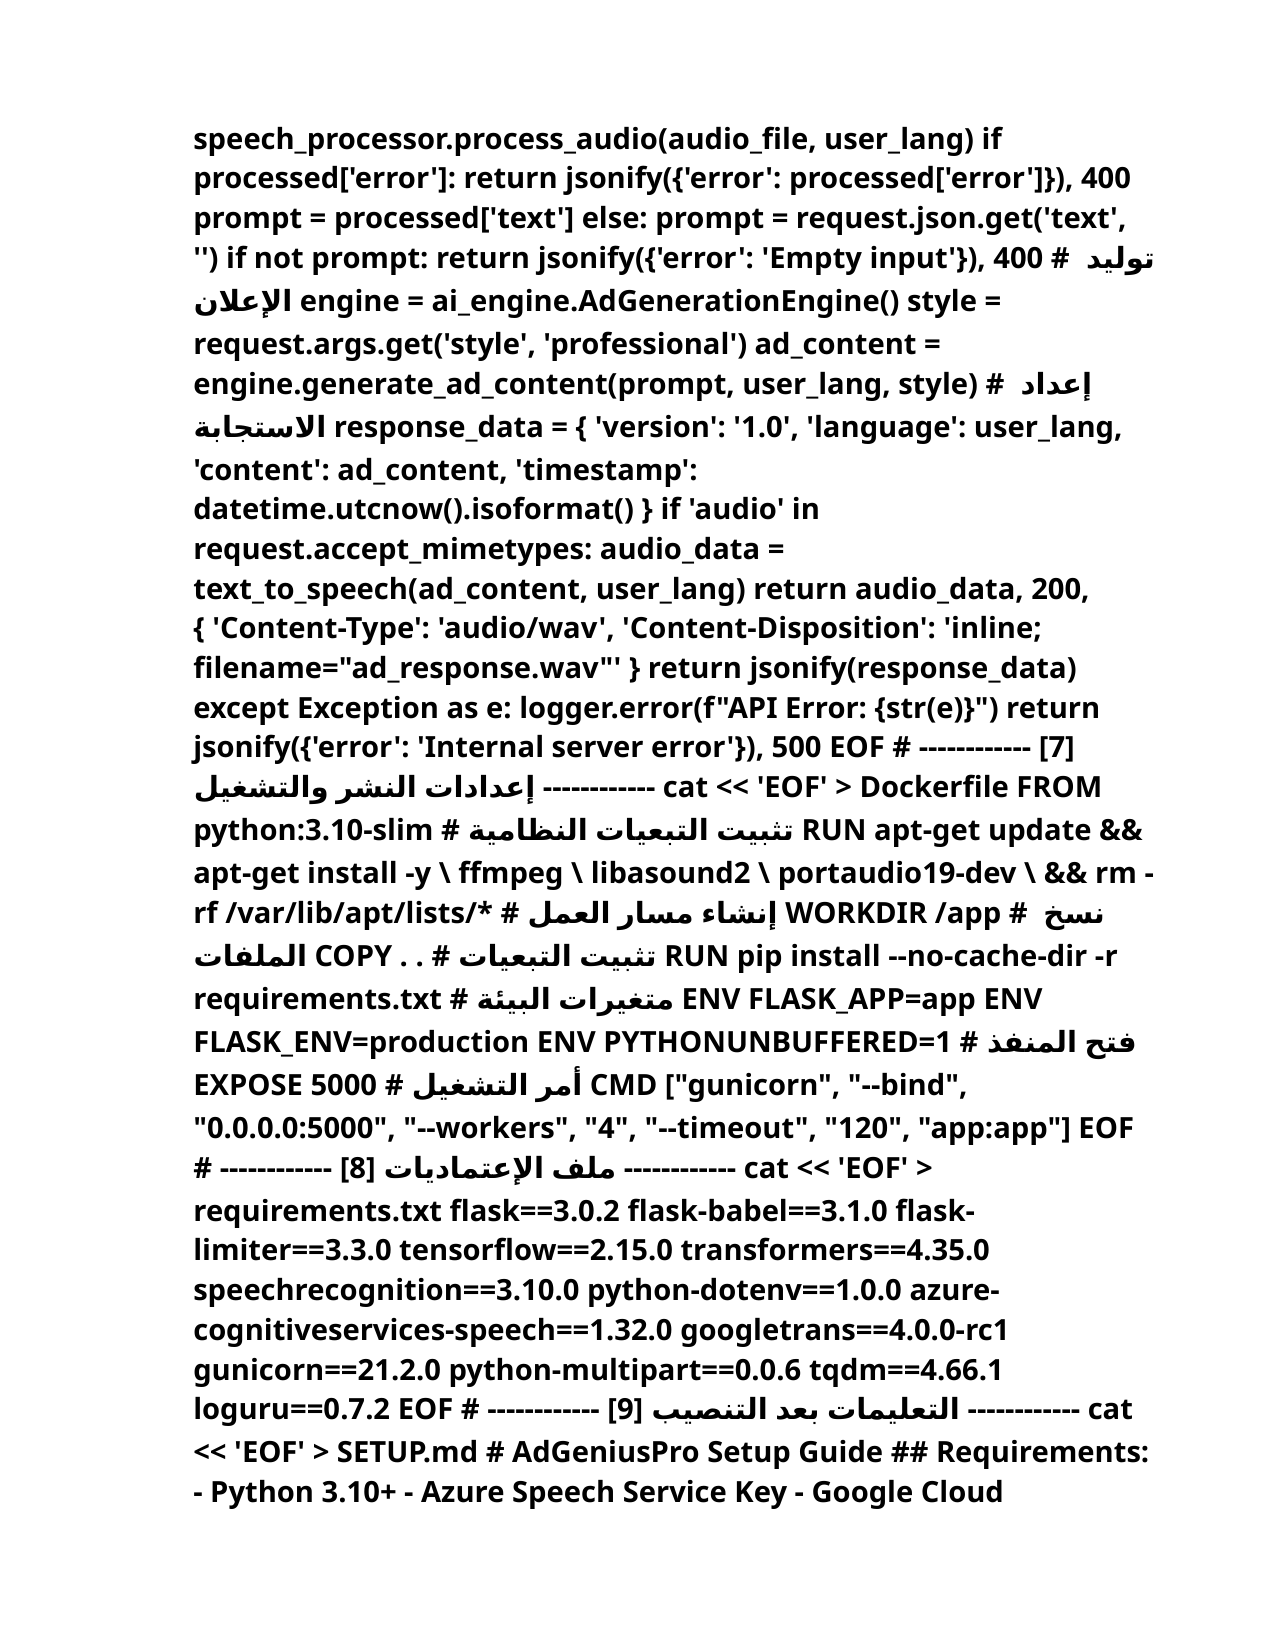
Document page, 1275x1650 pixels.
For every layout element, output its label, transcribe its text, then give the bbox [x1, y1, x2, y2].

list #!/bin/bash # ------------ [1] إنشاء هيكل المشروع ------------ mkdir -p AdGeniusPro/{app/{routes,services,models},static/{css,js,uploads,audio},templates,config,translations,ai_models,logs} && cd AdGeniusPro && git init && # ------------ [2] ملفات الإعدادات الأساسية ------------ cat << 'EOF' > config/settings.py import os from pathlib import Path BASE_DIR = Path(__file__).resolve().parent.parent class Config: # إعدادات اللغة والصوت LANGUAGES = ['en', 'ar', 'fr', 'es'] DEFAULT_LANG = 'en' SPEECH_KEY = os.getenv('AZURE_SPEECH_KEY') SPEECH_REGION = os.getenv('AZURE_SPEECH_REGION', 'eastus') # مسارات الملفات MODEL_PATH = BASE_DIR / 'ai_models/gpt_ad_generator_v2.h5' UPLOAD_FOLDER = BASE_DIR / 'static/uploads' ALLOWED_EXTENSIONS = {'wav', 'mp3', 'ogg', 'webm'} # إعدادات الأمان SECRET_KEY = os.getenv('FLASK_SECRET_KEY', os.urandom(24)) MAX_CONTENT_LENGTH = 50 * 1024 * 1024 # 50MB API_RATE_LIMIT = "1000/day" EOF # ------------ [3] تهيئة التطبيق الرئيسي ------------ cat << 'EOF' > app/__init__.py from flask import Flask, request from flask_babel import Babel from flask_limiter import Limiter from flask_limiter.util import get_remote_address from config.settings import Config app = Flask(__name__) app.config.from_object(Config) # إعدادات الترجمة babel = Babel(app) @babel.localeselector def get_locale(): return request.accept_languages.best_match(app.config['LANGUAGES']) # إعدادات معدل الطلبات limiter = Limiter( app=app, key_func=get_remote_address, default_limits=[app.config['API_RATE_LIMIT']] ) from app.routes import api, web EOF # ------------ [4] نظام التعرف الصوتي المتقدم ------------ cat << 'EOF' > app/services/speech_processor.py import speech_recognition as sr from werkzeug.utils import secure_filename import os import logging from config.settings import Config logger = logging.getLogger('speech_processor') def allowed_file(filename): return '.' in filename and \ filename.rsplit('.', 1)[1].lower() in Config.ALLOWED_EXTENSIONS def process_audio(file_stream, lang='en'): try: temp_path = os.path.join(Config.UPLOAD_FOLDER, secure_filename(file_stream.filename)) file_stream.save(temp_path) recognizer = sr.Recognizer() with sr.AudioFile(temp_path) as source: audio_data = recognizer.record(source) text = recognizer.recognize_google(audio_data, language=lang) os.remove(temp_path) return {'text': text, 'error': None} except sr.UnknownValueError: logger.error("Speech recognition could not understand audio") return {'error': 'Audio not understandable'} except Exception as e: logger.error(f"Speech processing error: {str(e)}") return {'error': 'Internal server error'} EOF # ------------ [5] نظام توليد الإعلانات الذكي ------------ cat << 'EOF' > app/services/ai_engine.py import tensorflow as tf from transformers import pipeline, AutoTokenizer from googletrans import Translator from config.settings import Config import logging logger = logging.getLogger('ai_engine') class AdGenerationEngine: def __init__(self): self.tokenizer = AutoTokenizer.from_pretrained('gpt2') self.model = tf.keras.models.load_model(Config.MODEL_PATH) self.translator = Translator() self.style_transfer = pipeline('text2text-generation', model='t5-base') def _translate_text(self, text, target_lang): try: return self.translator.translate(text, dest=target_lang).text except Exception as e: logger.error(f"Translation error: {str(e)}") return text def generate_ad_content(self, prompt, target_lang='en', style='professional'): try: # الترجمة إلى الإنجليزية إذا لزم if target_lang != 'en': translated_prompt = self._translate_text(prompt, 'en') else: translated_prompt = prompt # تطبيق النمط المطلوب styled_prompt = self.style_transfer(f"Convert to {style} style: {translated_prompt}")[0]['generated_text'] # توليد المحتوى inputs = self.tokenizer(styled_prompt, return_tensors='tf', max_length=512) outputs = self.model.generate(inputs['input_ids'], max_length=300) generated_text = self.tokenizer.decode(outputs[0], skip_special_tokens=True) # الترجمة للغة الهدف if target_lang != 'en': return self._translate_text(generated_text, target_lang) return generated_text except Exception as e: logger.error(f"Generation error: {str(e)}") return "Error generating content. Please try again." EOF # ------------ [6] نقاط النهاية API ------------ cat << 'EOF' > app/routes/api.py from flask import Blueprint, jsonify, request, current_app from app.services import speech_processor, ai_engine from app.services.voice_synthesizer import text_to_speech import logging api_bp = Blueprint('api', __name__) logger = logging.getLogger('api_routes') @api_bp.route('/v1/generate', methods=['POST']) @limiter.limit("10/minute") def generate_ad(): try: # تحديد لغة المستخدم user_lang = request.accept_languages.best_match(current_app.config['LANGUAGES']) # معالجة المدخلات if 'audio' in request.files: audio_file = request.files['audio'] if not speech_processor.allowed_file(audio_file.filename): return jsonify({'error': 'Unsupported file type'}), 400 processed = speech_processor.process_audio(audio_file, user_lang) if processed['error']: return jsonify({'error': processed['error']}), 400 prompt = processed['text'] else: prompt = request.json.get('text', '') if not prompt: return jsonify({'error': 'Empty input'}), 400 # توليد الإعلان engine = ai_engine.AdGenerationEngine() style = request.args.get('style', 'professional') ad_content = engine.generate_ad_content(prompt, user_lang, style) # إعداد الاستجابة response_data = { 'version': '1.0', 'language': user_lang, 'content': ad_content, 'timestamp': datetime.utcnow().isoformat() } if 'audio' in request.accept_mimetypes: audio_data = text_to_speech(ad_content, user_lang) return audio_data, 200, { 'Content-Type': 'audio/wav', 'Content-Disposition': 'inline; filename="ad_response.wav"' } return jsonify(response_data) except Exception as e: logger.error(f"API Error: {str(e)}") return jsonify({'error': 'Internal server error'}), 500 EOF # ------------ [7] إعدادات النشر والتشغيل ------------ cat << 'EOF' > Dockerfile FROM python:3.10-slim # تثبيت التبعيات النظامية RUN apt-get update && apt-get install -y \ ffmpeg \ libasound2 \ portaudio19-dev \ && rm -rf /var/lib/apt/lists/* # إنشاء مسار العمل WORKDIR /app # نسخ الملفات COPY . . # تثبيت التبعيات RUN pip install --no-cache-dir -r requirements.txt # متغيرات البيئة ENV FLASK_APP=app ENV FLASK_ENV=production ENV PYTHONUNBUFFERED=1 # فتح المنفذ EXPOSE 5000 # أمر التشغيل CMD ["gunicorn", "--bind", "0.0.0.0:5000", "--workers", "4", "--timeout", "120", "app:app"] EOF # ------------ [8] ملف الإعتماديات ------------ cat << 'EOF' > requirements.txt flask==3.0.2 flask-babel==3.1.0 flask-limiter==3.3.0 tensorflow==2.15.0 transformers==4.35.0 speechrecognition==3.10.0 python-dotenv==1.0.0 azure-cognitiveservices-speech==1.32.0 googletrans==4.0.0-rc1 gunicorn==21.2.0 python-multipart==0.0.6 tqdm==4.66.1 loguru==0.7.2 EOF # ------------ [9] التعليمات بعد التنصيب ------------ cat << 'EOF' > SETUP.md # AdGeniusPro Setup Guide ## Requirements: - Python 3.10+ - Azure Speech Service Key - Google Cloud Translation API Key ## Installation Steps: 1. **Create Virtual Environment:** ```bash python -m venv venv source venv/bin/activate # Linux/macOS venv\Scripts\activate # Windows [156, 118, 1157, 1511]
